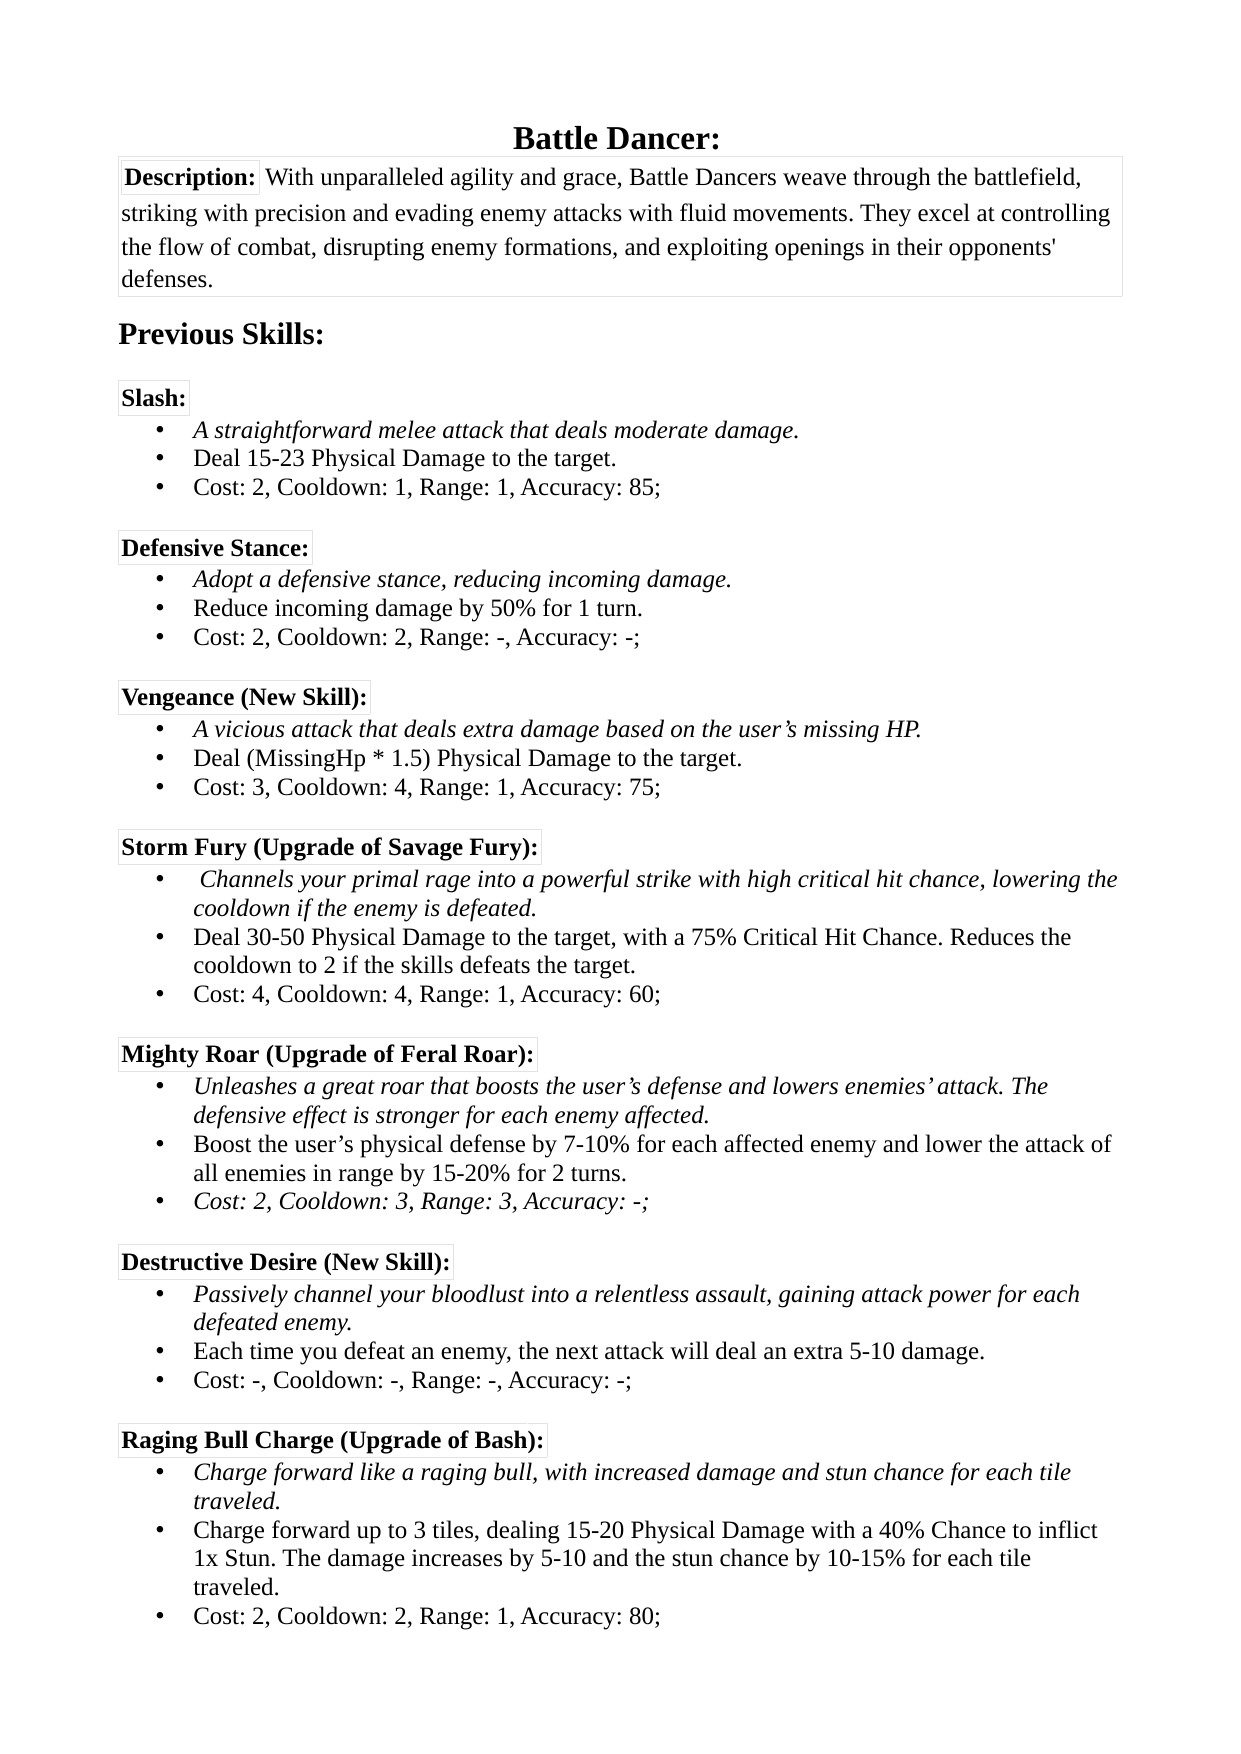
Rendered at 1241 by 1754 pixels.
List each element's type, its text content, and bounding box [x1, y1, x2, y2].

list Cost: 4, Cooldown: 4, Range: 1, Accuracy: 60; [156, 979, 1122, 1008]
list A straightforward melee attack that deals moderate damage. [156, 415, 1122, 443]
list Cost: -, Cooldown: -, Range: -, Accuracy: -; [156, 1365, 1122, 1394]
list Reduce incoming damage by 50% for 1 turn. [156, 593, 1122, 622]
text Vengeance (New Skill): [119, 681, 370, 714]
list A vicious attack that deals extra damage based on the user’s missing HP. [156, 714, 1122, 743]
text Storm Fury (Upgrade of Savage Fury): [119, 830, 541, 864]
list Channels your primal rage into a powerful strike with high critical hit chance, lowering the cooldown if the enemy is defeated. [156, 864, 1122, 922]
list Cost: 3, Cooldown: 4, Range: 1, Accuracy: 75; [156, 772, 1122, 801]
text Defensive Stance: [119, 531, 312, 564]
list Deal 15-23 Physical Damage to the target. [156, 443, 1122, 472]
list Unleashes a great roar that boosts the user’s defense and lowers enemies’ attack. The defensive effect is stronger for each enemy affected. [156, 1071, 1122, 1129]
text [542, 829, 1122, 864]
text [454, 1244, 1122, 1279]
list Charge forward like a raging bull, with increased damage and stun chance for each tile traveled. [156, 1457, 1122, 1515]
list Each time you defeat an enemy, the next attack will deal an extra 5-10 damage. [156, 1336, 1122, 1365]
text [313, 530, 1122, 564]
text [371, 679, 1122, 714]
list Charge forward up to 3 tiles, dealing 15-20 Physical Damage with a 40% Chance to inflict 1x Stun. The damage increases by 5-10 and the stun chance by 10-15% for each tile traveled. [156, 1515, 1122, 1601]
list Deal 30-50 Physical Damage to the target, with a 75% Critical Hit Chance. Reduces the cooldown to 2 if the skills defeats the target. [156, 922, 1122, 979]
list Passively channel your bloodlust into a relentless assault, gaining attack power for each defeated enemy. [156, 1279, 1122, 1336]
text [190, 380, 1122, 415]
text Description: With unparalleled agility and grace, Battle Dancers weave through the battlefield, striking with precision and evading enemy attacks with fluid movements. They excel at controlling the flow of combat, disrupting enemy formations, and exploiting openings in their opponents' defenses. [119, 157, 1122, 296]
list Cost: 2, Cooldown: 1, Range: 1, Accuracy: 85; [156, 472, 1122, 501]
text [548, 1422, 1122, 1457]
text Mighty Roar (Upgrade of Feral Roar): [119, 1038, 537, 1071]
list Boost the user’s physical defense by 7-10% for each affected enemy and lower the attack of all enemies in range by 15-20% for 2 turns. [156, 1129, 1122, 1186]
text Destructive Desire (New Skill): [119, 1245, 453, 1279]
text Previous Skills: [118, 315, 1122, 351]
list Cost: 2, Cooldown: 2, Range: -, Accuracy: -; [156, 622, 1122, 651]
text [538, 1037, 1122, 1071]
list Deal (MissingHp * 1.5) Physical Damage to the target. [156, 743, 1122, 772]
list Cost: 2, Cooldown: 2, Range: 1, Accuracy: 80; [156, 1601, 1122, 1630]
text Raging Bull Charge (Upgrade of Bash): [119, 1424, 547, 1457]
list Adopt a defensive stance, reducing incoming damage. [156, 564, 1122, 593]
text Battle Dancer: [118, 118, 1122, 156]
list Cost: 2, Cooldown: 3, Range: 3, Accuracy: -; [156, 1186, 1122, 1215]
text Slash: [119, 381, 189, 415]
